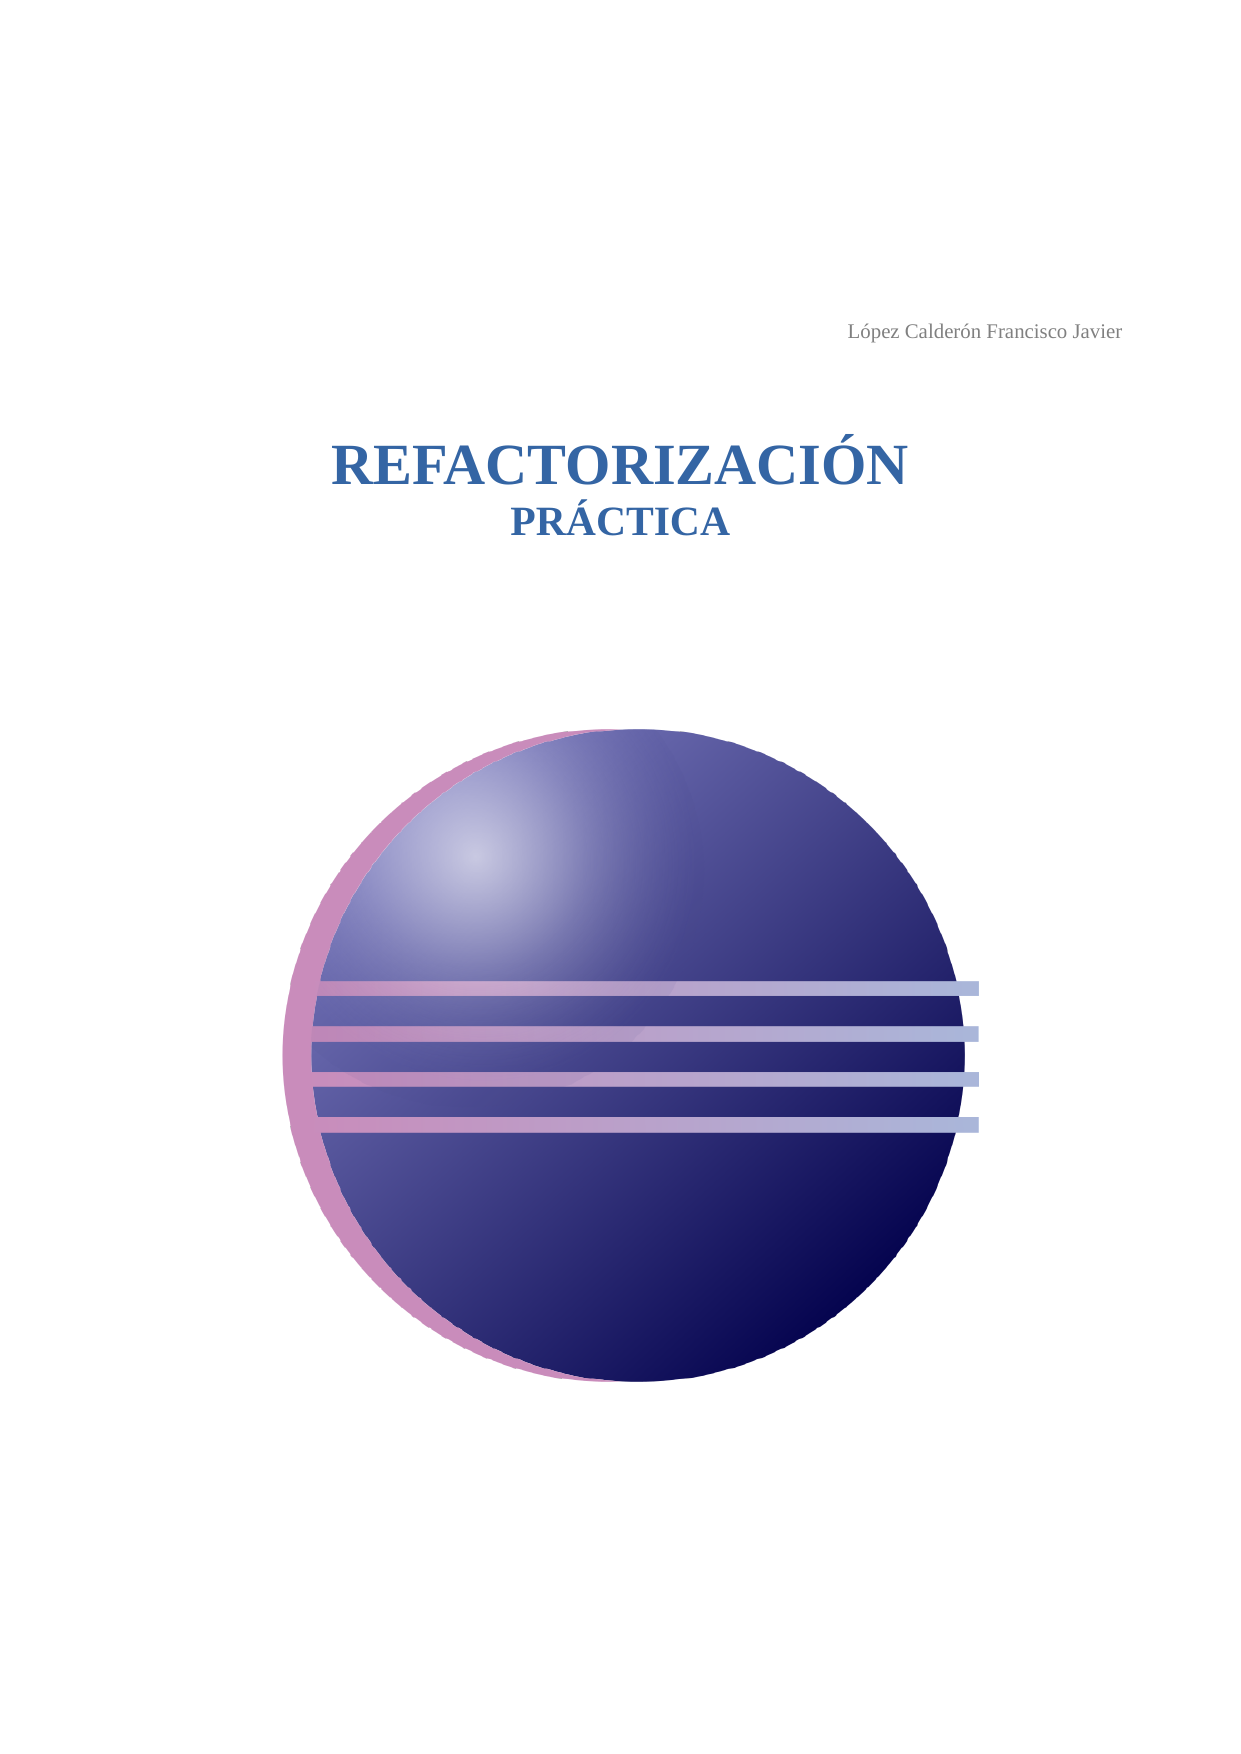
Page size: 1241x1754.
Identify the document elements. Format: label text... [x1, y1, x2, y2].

picture [260, 691, 988, 1419]
text REFACTORIZACIÓN [118, 430, 1122, 497]
text López Calderón Francisco Javier [118, 319, 1122, 343]
text PRÁCTICA [118, 497, 1122, 545]
